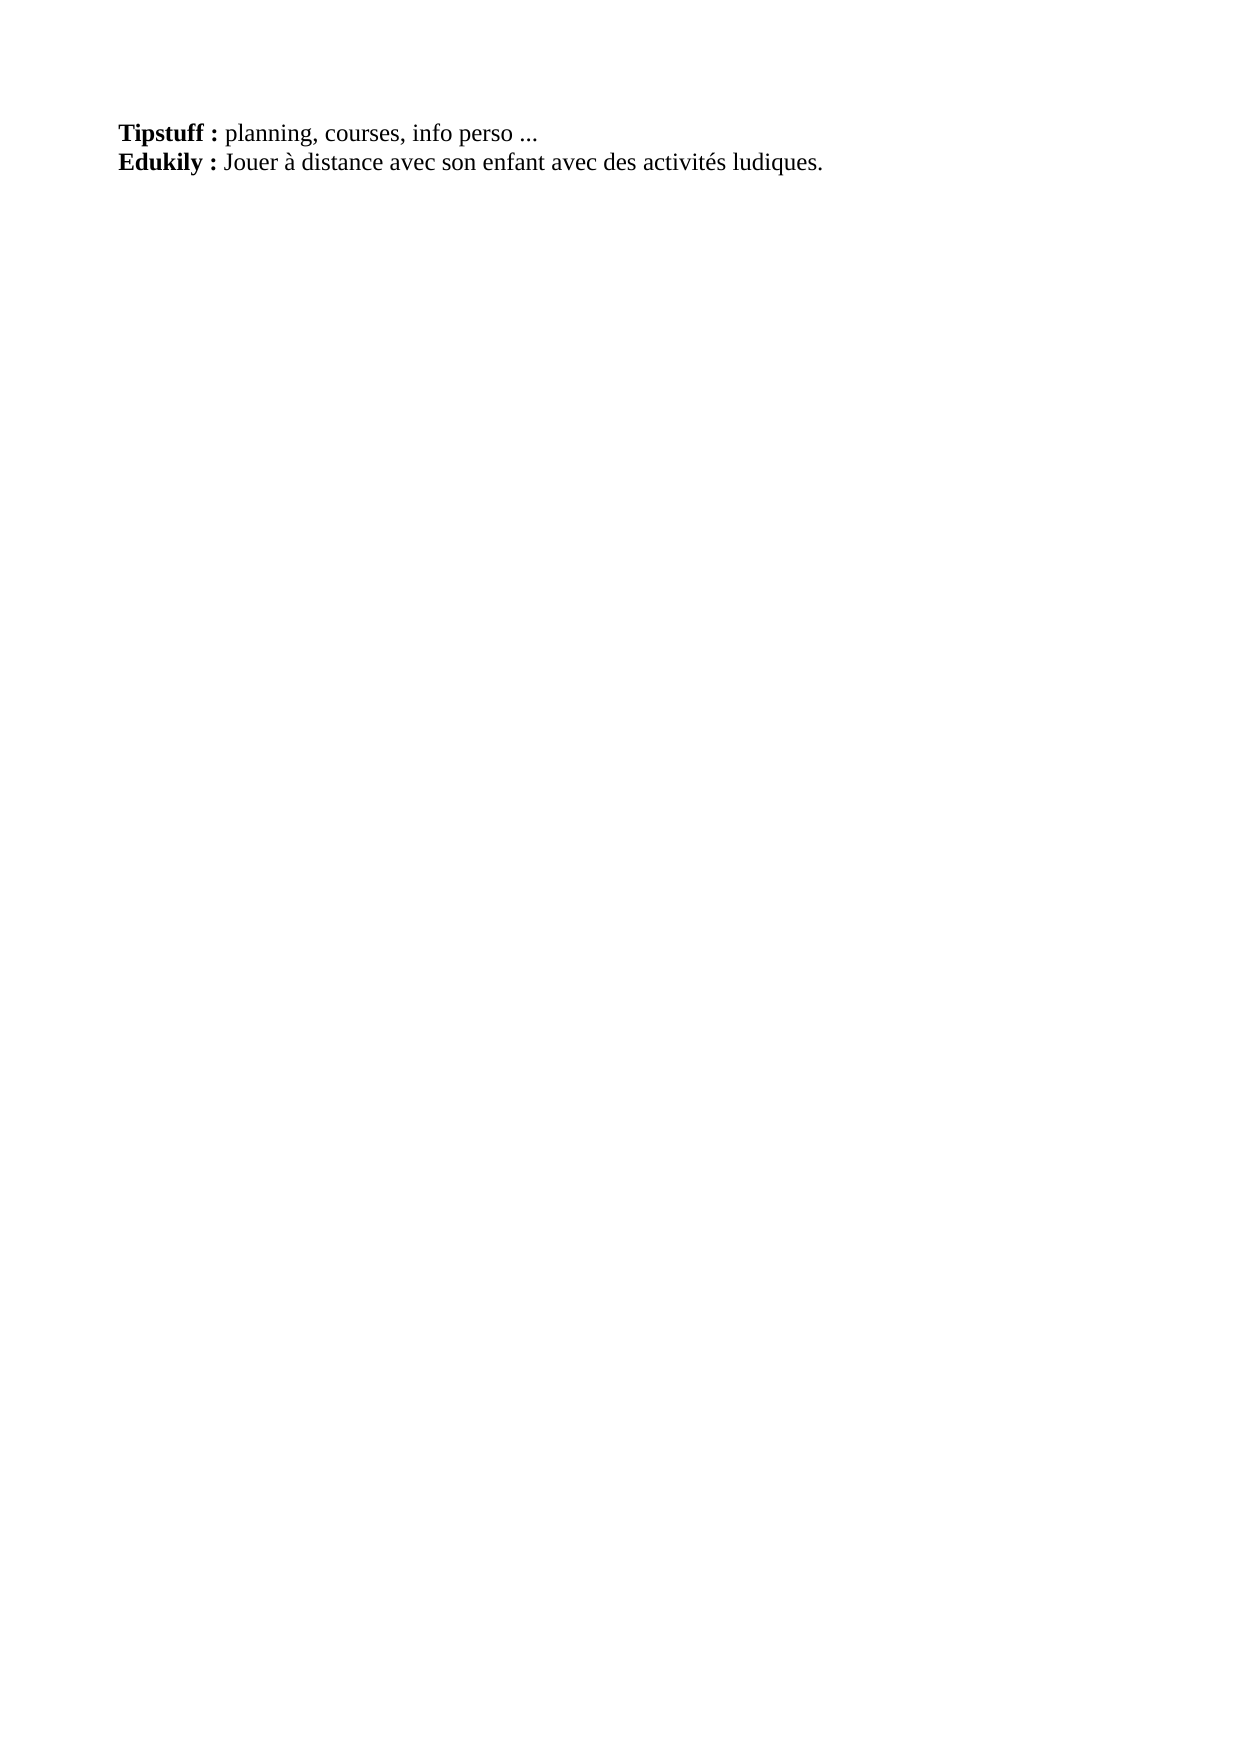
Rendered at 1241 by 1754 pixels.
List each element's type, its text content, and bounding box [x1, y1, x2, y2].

text Tipstuff : planning, courses, info perso ... [118, 118, 1123, 147]
text Edukily : Jouer à distance avec son enfant avec des activités ludiques. [118, 147, 1123, 176]
